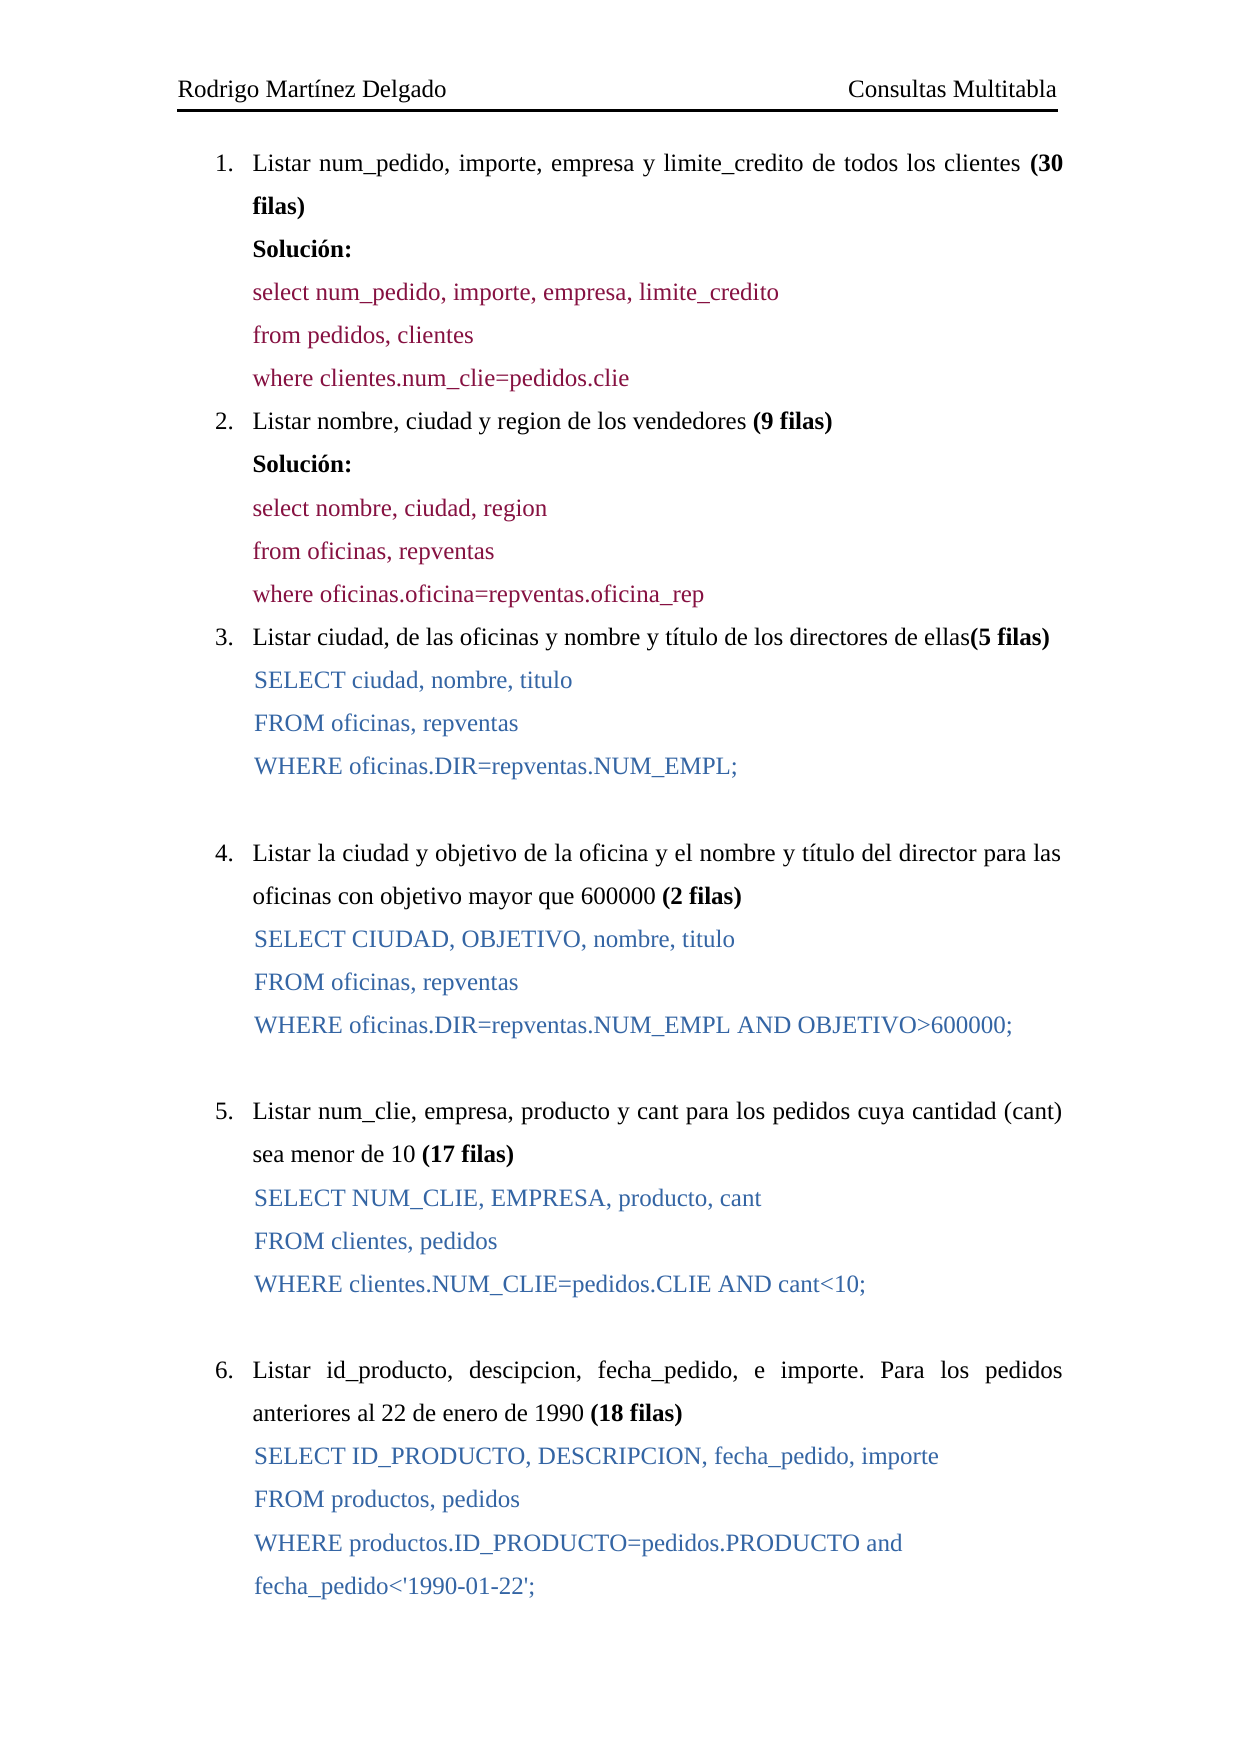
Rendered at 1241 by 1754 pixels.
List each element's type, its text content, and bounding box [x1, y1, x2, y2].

list where oficinas.oficina=repventas.oficina_rep [215, 579, 1063, 608]
text FROM oficinas, repventas [254, 967, 1063, 996]
list Listar la ciudad y objetivo de la oficina y el nombre y título del director para las oficinas con objetivo mayor que 600000 (2 filas) [215, 838, 1063, 909]
text SELECT NUM_CLIE, EMPRESA, producto, cant [254, 1183, 1063, 1211]
list Solución: [215, 234, 1063, 263]
list select nombre, ciudad, region [215, 493, 1063, 521]
text SELECT ciudad, nombre, titulo [254, 665, 1063, 694]
text WHERE oficinas.DIR=repventas.NUM_EMPL AND OBJETIVO>600000; [254, 1010, 1063, 1039]
list Solución: [215, 449, 1063, 478]
text WHERE clientes.NUM_CLIE=pedidos.CLIE AND cant<10; [254, 1269, 1063, 1298]
list from oficinas, repventas [215, 536, 1063, 564]
list Listar num_clie, empresa, producto y cant para los pedidos cuya cantidad (cant) sea menor de 10 (17 filas) [215, 1096, 1063, 1168]
text SELECT CIUDAD, OBJETIVO, nombre, titulo [254, 924, 1063, 953]
text FROM oficinas, repventas [254, 708, 1063, 737]
text FROM clientes, pedidos [254, 1226, 1063, 1254]
list Listar num_pedido, importe, empresa y limite_credito de todos los clientes (30 filas) [215, 148, 1063, 219]
text FROM productos, pedidos [254, 1484, 1063, 1513]
list Listar nombre, ciudad y region de los vendedores (9 filas) [215, 406, 1063, 435]
list Listar ciudad, de las oficinas y nombre y título de los directores de ellas(5 filas) [215, 622, 1063, 651]
list Listar id_producto, descipcion, fecha_pedido, e importe. Para los pedidos anteriores al 22 de enero de 1990 (18 filas) [215, 1355, 1063, 1427]
text SELECT ID_PRODUCTO, DESCRIPCION, fecha_pedido, importe [254, 1441, 1063, 1470]
list where clientes.num_clie=pedidos.clie [215, 363, 1063, 392]
text WHERE productos.ID_PRODUCTO=pedidos.PRODUCTO and fecha_pedido<'1990-01-22'; [254, 1528, 1063, 1599]
list select num_pedido, importe, empresa, limite_credito [215, 277, 1063, 306]
text WHERE oficinas.DIR=repventas.NUM_EMPL; [254, 751, 1063, 780]
list from pedidos, clientes [215, 320, 1063, 349]
